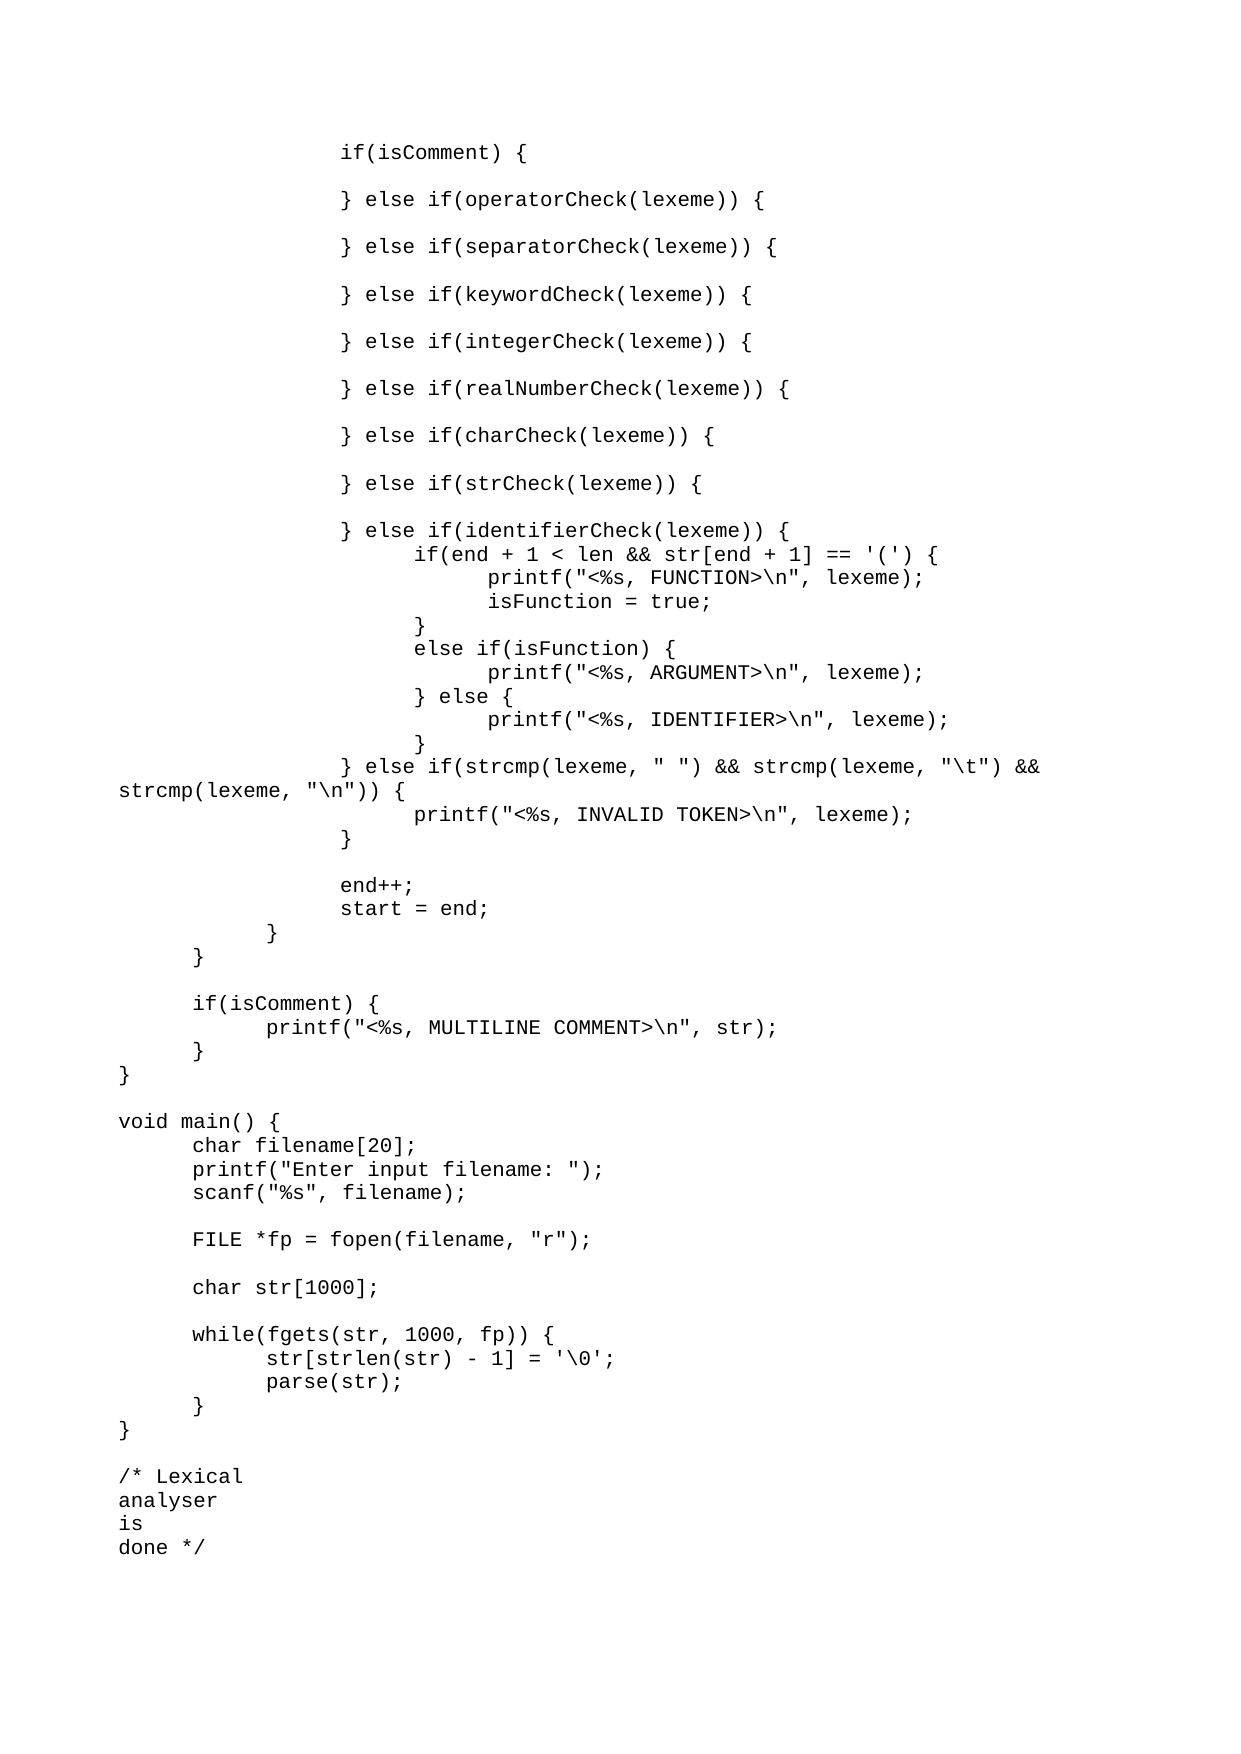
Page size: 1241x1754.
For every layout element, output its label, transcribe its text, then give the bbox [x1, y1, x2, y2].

text } [118, 615, 1122, 638]
text printf("<%s, IDENTIFIER>\n", lexeme); [118, 709, 1122, 733]
text /* Lexical [118, 1466, 1122, 1489]
text } else if(identifierCheck(lexeme)) { [118, 520, 1122, 544]
text if(end + 1 < len && str[end + 1] == '(') { [118, 544, 1122, 567]
text end++; [118, 875, 1122, 898]
text printf("<%s, INVALID TOKEN>\n", lexeme); [118, 804, 1122, 827]
text } [118, 827, 1122, 851]
text } else if(strcmp(lexeme, " ") && strcmp(lexeme, "\t") && strcmp(lexeme, "\n")) { [118, 757, 1122, 804]
text str[strlen(str) - 1] = '\0'; [118, 1348, 1122, 1371]
text } [118, 1064, 1122, 1088]
text } else if(realNumberCheck(lexeme)) { [118, 378, 1122, 402]
text scanf("%s", filename); [118, 1182, 1122, 1206]
text printf("<%s, ARGUMENT>\n", lexeme); [118, 662, 1122, 686]
text } [118, 922, 1122, 946]
text void main() { [118, 1111, 1122, 1135]
text } else if(integerCheck(lexeme)) { [118, 331, 1122, 354]
text } [118, 1419, 1122, 1442]
text if(isComment) { [118, 142, 1122, 165]
text char filename[20]; [118, 1135, 1122, 1158]
text FILE *fp = fopen(filename, "r"); [118, 1229, 1122, 1253]
text start = end; [118, 898, 1122, 922]
text printf("<%s, FUNCTION>\n", lexeme); [118, 567, 1122, 591]
text } [118, 1395, 1122, 1419]
text } else if(operatorCheck(lexeme)) { [118, 189, 1122, 213]
text } else if(separatorCheck(lexeme)) { [118, 236, 1122, 260]
text } else if(keywordCheck(lexeme)) { [118, 284, 1122, 307]
text done */ [118, 1537, 1122, 1561]
text parse(str); [118, 1371, 1122, 1395]
text } [118, 946, 1122, 969]
text } else if(strCheck(lexeme)) { [118, 473, 1122, 496]
text while(fgets(str, 1000, fp)) { [118, 1324, 1122, 1348]
text else if(isFunction) { [118, 638, 1122, 662]
text analyser [118, 1489, 1122, 1513]
text char str[1000]; [118, 1277, 1122, 1300]
text } [118, 733, 1122, 757]
text isFunction = true; [118, 591, 1122, 615]
text is [118, 1513, 1122, 1537]
text printf("Enter input filename: "); [118, 1158, 1122, 1182]
text printf("<%s, MULTILINE COMMENT>\n", str); [118, 1017, 1122, 1040]
text if(isComment) { [118, 993, 1122, 1017]
text } else { [118, 686, 1122, 709]
text } [118, 1040, 1122, 1064]
text } else if(charCheck(lexeme)) { [118, 426, 1122, 449]
